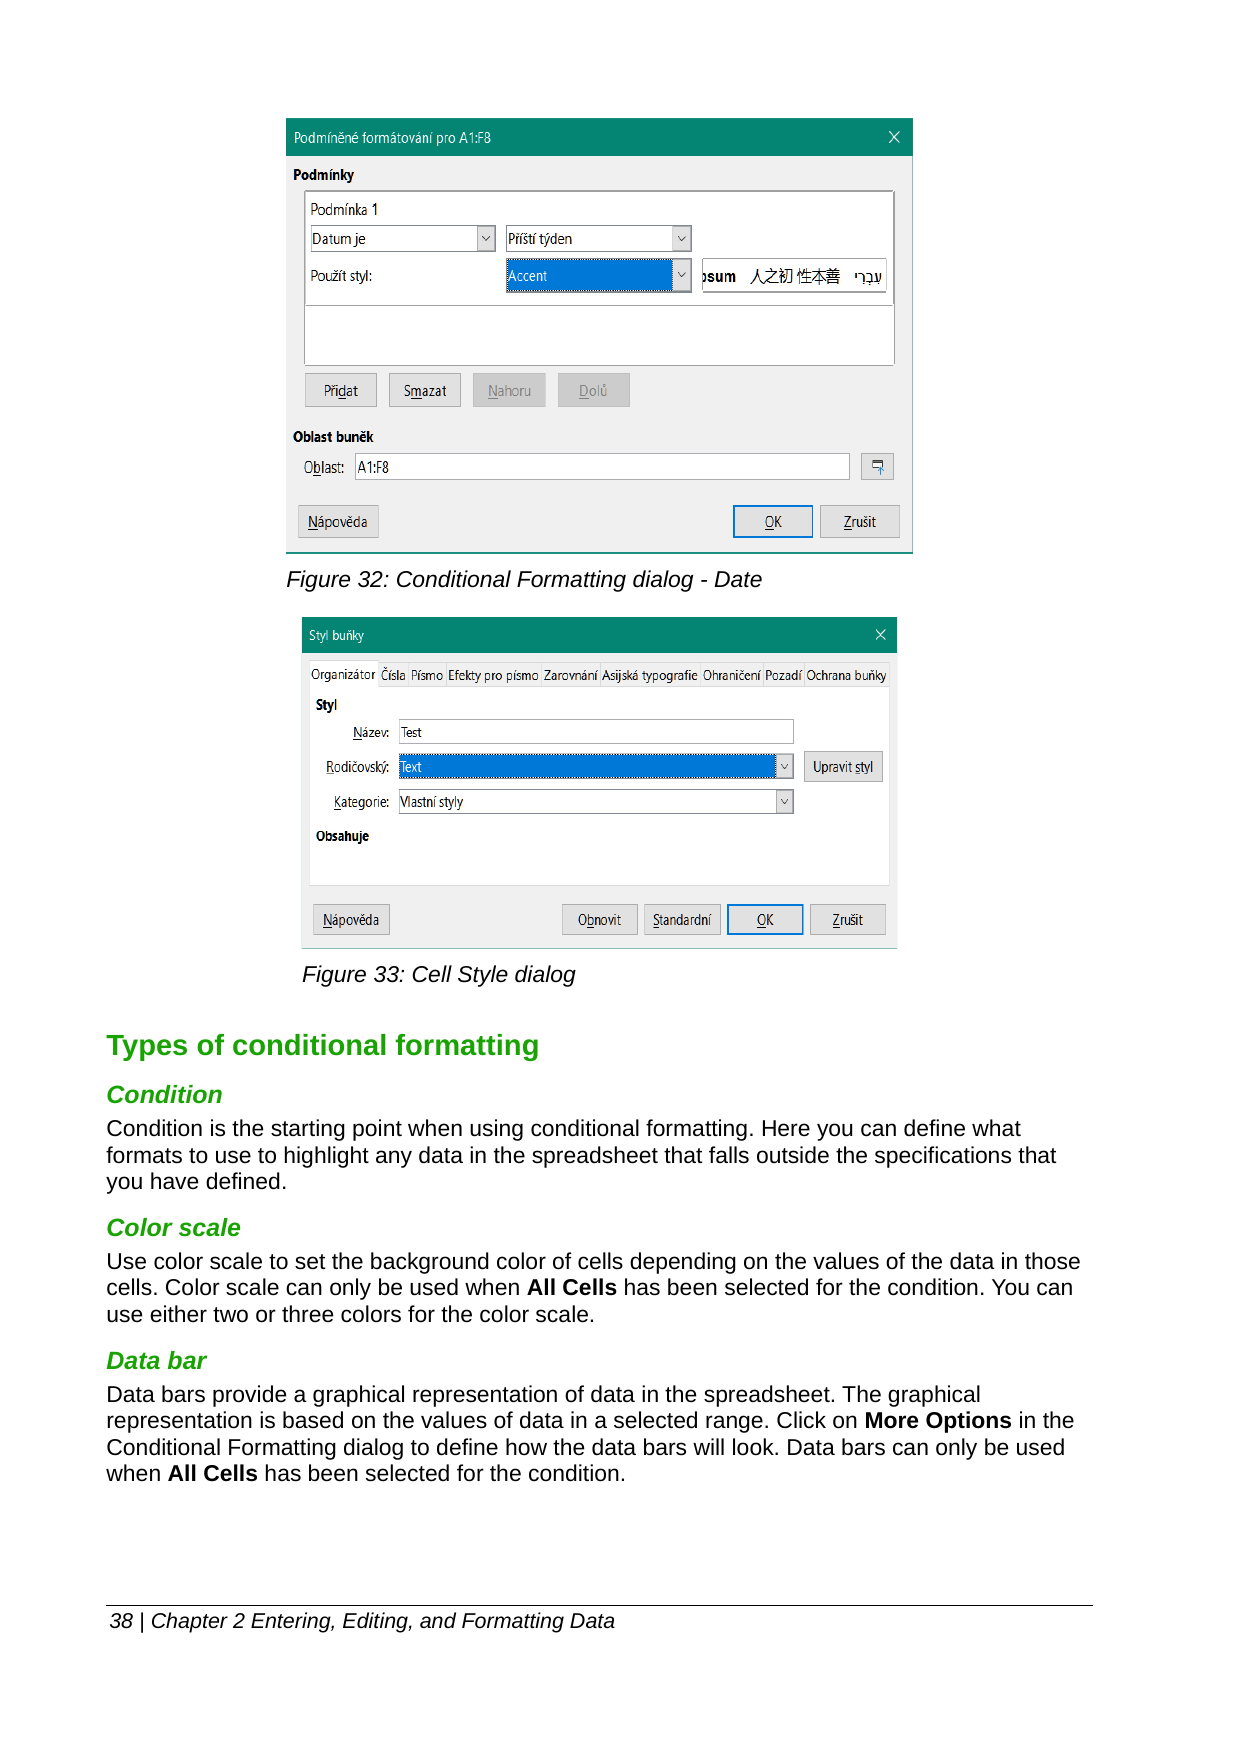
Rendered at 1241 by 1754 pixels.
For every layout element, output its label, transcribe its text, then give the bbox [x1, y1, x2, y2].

text Data bars provide a graphical representation of data in the spreadsheet. The graphical representation is based on the values of data in a selected range. Click on More Options in the Conditional Formatting dialog to define how the data bars will look. Data bars can only be used when All Cells has been selected for the condition. [106, 1381, 1093, 1486]
subtitle Types of conditional formatting [106, 1028, 1093, 1061]
text Condition is the starting point when using conditional formatting. Here you can define what formats to use to highlight any data in the spreadsheet that falls outside the specifications that you have defined. [106, 1115, 1093, 1194]
text Figure 33: Cell Style dialog [302, 961, 897, 988]
picture [286, 118, 913, 554]
picture [301, 617, 898, 949]
subtitle Data bar [106, 1346, 1093, 1374]
subtitle Condition [106, 1080, 1093, 1109]
subtitle Color scale [106, 1213, 1093, 1242]
text Use color scale to set the background color of cells depending on the values of the data in those cells. Color scale can only be used when All Cells has been selected for the condition. You can use either two or three colors for the color scale. [106, 1248, 1093, 1327]
text Figure 32: Conditional Formatting dialog - Date [286, 566, 913, 593]
